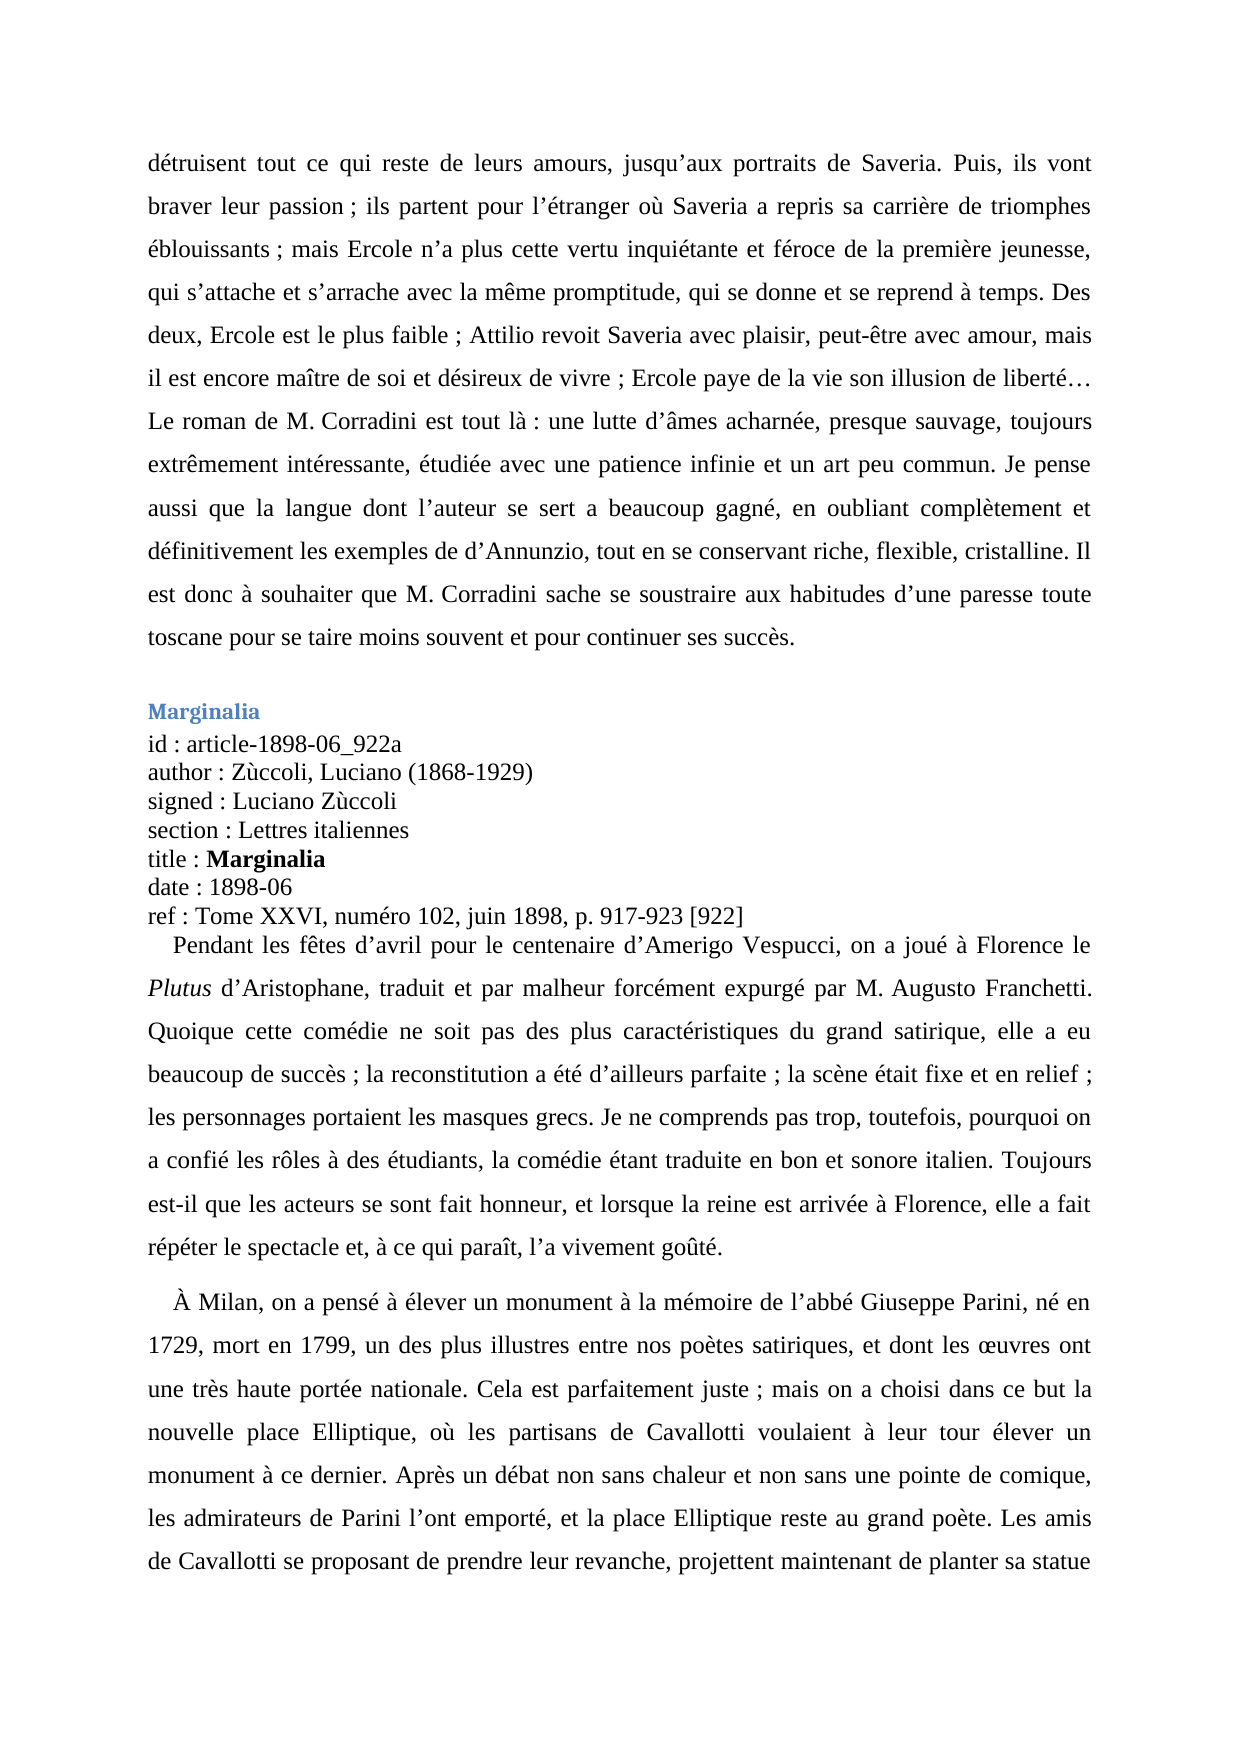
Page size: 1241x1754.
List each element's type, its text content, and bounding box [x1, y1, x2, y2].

text author : Zùccoli, Luciano (1868-1929) [148, 757, 1093, 786]
text signed : Luciano Zùccoli [148, 786, 1093, 815]
text détruisent tout ce qui reste de leurs amours, jusqu’aux portraits de Saveria. Puis, ils vont braver leur passion ; ils partent pour l’étranger où Saveria a repris sa carrière de triomphes éblouissants ; mais Ercole n’a plus cette vertu inquiétante et féroce de la première jeunesse, qui s’attache et s’arrache avec la même promptitude, qui se donne et se reprend à temps. Des deux, Ercole est le plus faible ; Attilio revoit Saveria avec plaisir, peut-être avec amour, mais il est encore maître de soi et désireux de vivre ; Ercole paye de la vie son illusion de liberté… Le roman de M. Corradini est tout là : une lutte d’âmes acharnée, presque sauvage, toujours extrêmement intéressante, étudiée avec une patience infinie et un art peu commun. Je pense aussi que la langue dont l’auteur se sert a beaucoup gagné, en oubliant complètement et définitivement les exemples de d’Annunzio, tout en se conservant riche, flexible, cristalline. Il est donc à souhaiter que M. Corradini sache se soustraire aux habitudes d’une paresse toute toscane pour se taire moins souvent et pour continuer ses succès. [148, 148, 1093, 651]
subtitle Marginalia [148, 698, 1093, 725]
text ref : Tome XXVI, numéro 102, juin 1898, p. 917-923 [922] [148, 901, 1093, 930]
text date : 1898-06 [148, 872, 1093, 901]
text title : Marginalia [148, 844, 1093, 872]
text section : Lettres italiennes [148, 815, 1093, 844]
text Pendant les fêtes d’avril pour le centenaire d’Amerigo Vespucci, on a joué à Florence le Plutus d’Aristophane, traduit et par malheur forcément expurgé par M. Augusto Franchetti. Quoique cette comédie ne soit pas des plus caractéristiques du grand satirique, elle a eu beaucoup de succès ; la reconstitution a été d’ailleurs parfaite ; la scène était fixe et en relief ; les personnages portaient les masques grecs. Je ne comprends pas trop, toutefois, pourquoi on a confié les rôles à des étudiants, la comédie étant traduite en bon et sonore italien. Toujours est-il que les acteurs se sont fait honneur, et lorsque la reine est arrivée à Florence, elle a fait répéter le spectacle et, à ce qui paraît, l’a vivement goûté. [148, 930, 1093, 1261]
text À Milan, on a pensé à élever un monument à la mémoire de l’abbé Giuseppe Parini, né en 1729, mort en 1799, un des plus illustres entre nos poètes satiriques, et dont les œuvres ont une très haute portée nationale. Cela est parfaitement juste ; mais on a choisi dans ce but la nouvelle place Elliptique, où les partisans de Cavallotti voulaient à leur tour élever un monument à ce dernier. Après un débat non sans chaleur et non sans une pointe de comique, les admirateurs de Parini l’ont emporté, et la place Elliptique reste au grand poète. Les amis de Cavallotti se proposant de prendre leur revanche, projettent maintenant de planter sa statue [148, 1287, 1093, 1575]
text id : article-1898-06_922a [148, 729, 1093, 757]
